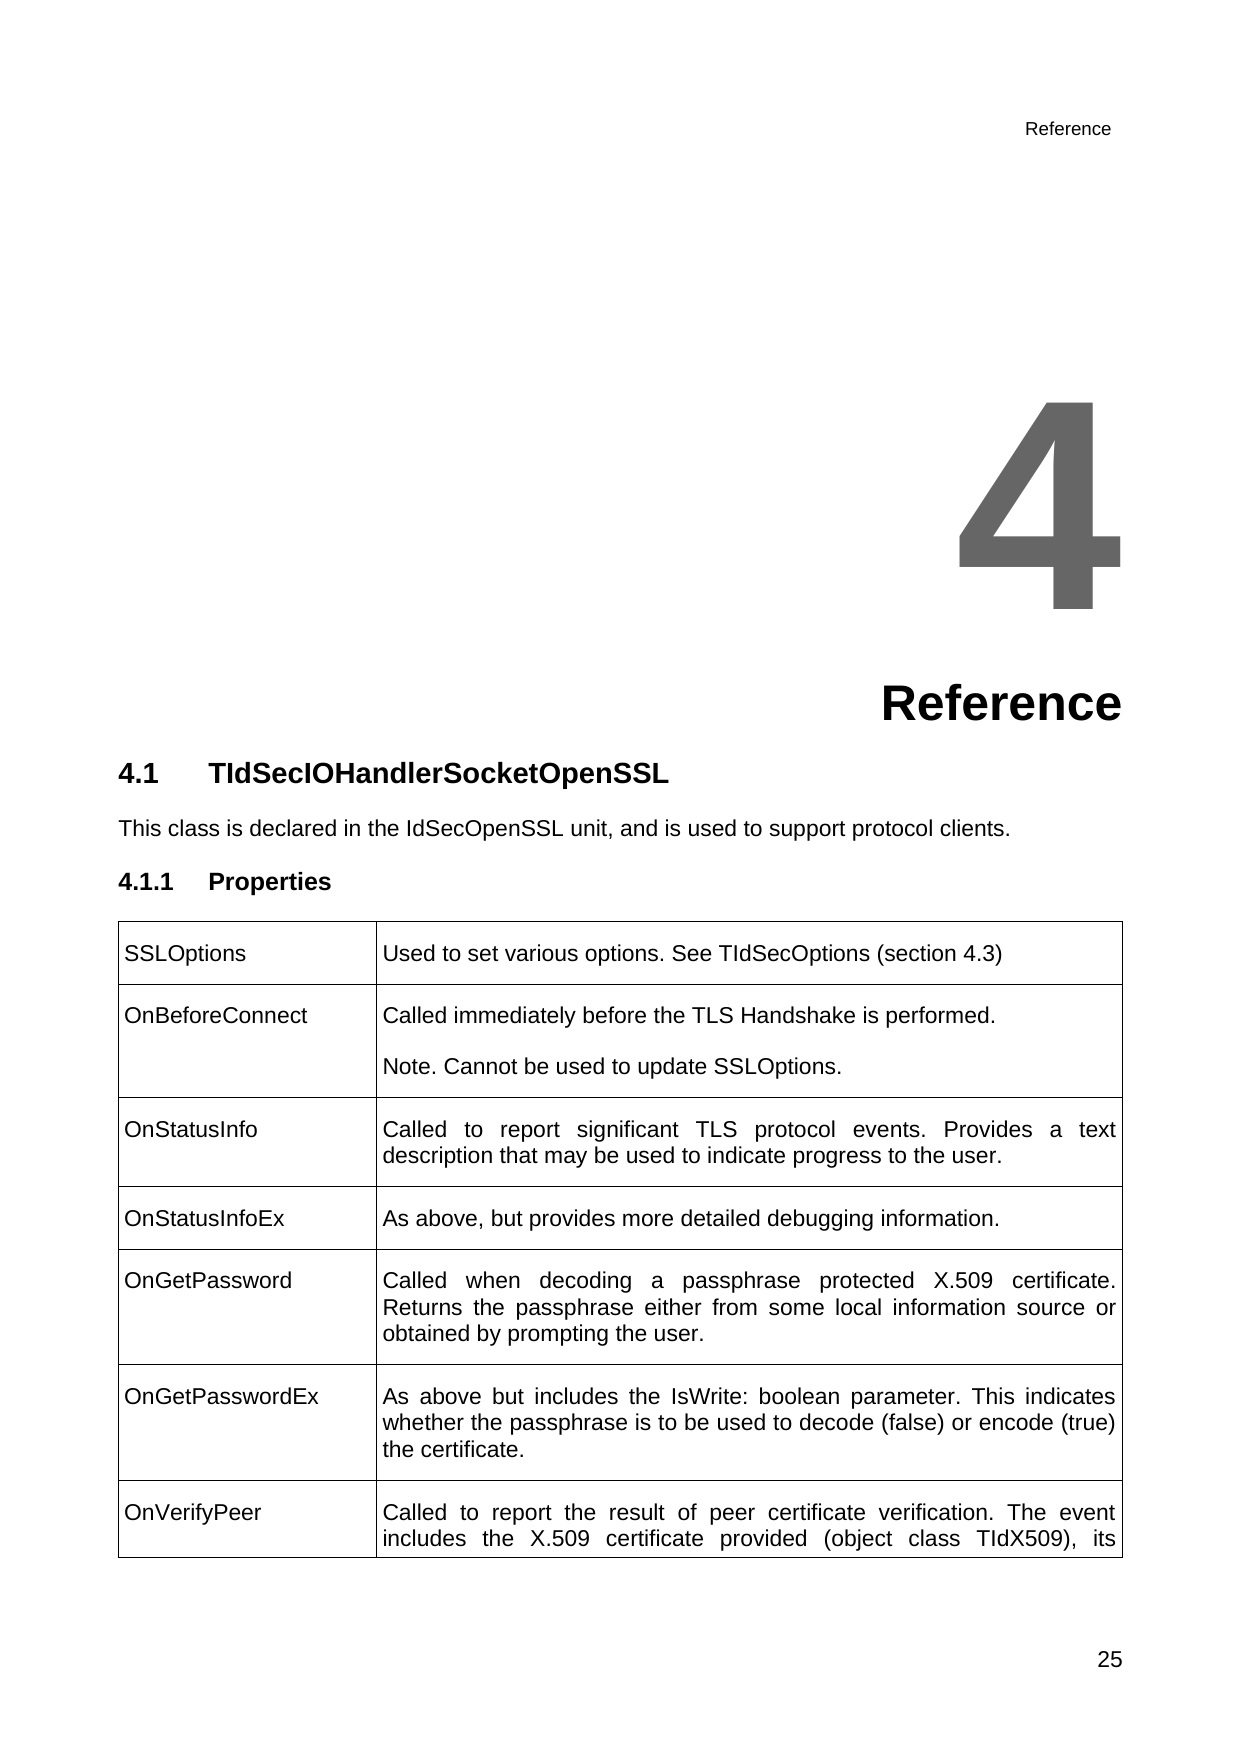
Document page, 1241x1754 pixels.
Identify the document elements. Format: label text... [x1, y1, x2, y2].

table_header SSLOptions [119, 922, 376, 984]
table_cell Called to report the result of peer certificate verification. The event includes the X.509 certificate provided (object class TIdX509), its [377, 1481, 1122, 1557]
table_cell Called when decoding a passphrase protected X.509 certificate. Returns the passphrase either from some local information source or obtained by prompting the user. [377, 1250, 1122, 1364]
table_cell Called to report significant TLS protocol events. Provides a text description that may be used to indicate progress to the user. [377, 1098, 1122, 1186]
table_cell OnGetPasswordEx [119, 1365, 376, 1480]
subtitle Properties [118, 867, 1122, 895]
table_cell OnGetPassword [119, 1250, 376, 1364]
text This class is declared in the IdSecOpenSSL unit, and is used to support protocol clients. [118, 815, 1122, 842]
table_cell As above but includes the IsWrite: boolean parameter. This indicates whether the passphrase is to be used to decode (false) or encode (true) the certificate. [377, 1365, 1122, 1480]
table_cell OnBeforeConnect [119, 985, 376, 1097]
table_cell OnStatusInfo [119, 1098, 376, 1186]
table_cell OnVerifyPeer [119, 1481, 376, 1557]
table_cell As above, but provides more detailed debugging information. [377, 1187, 1122, 1249]
table_cell OnStatusInfoEx [119, 1187, 376, 1249]
subtitle Reference [81, 328, 1122, 731]
table_cell Called immediately before the TLS Handshake is performed. Note. Cannot be used to update SSLOptions. [377, 985, 1122, 1097]
table_header Used to set various options. See TIdSecOptions (section 4.3) [377, 922, 1122, 984]
subtitle TIdSecIOHandlerSocketOpenSSL [118, 756, 1122, 790]
